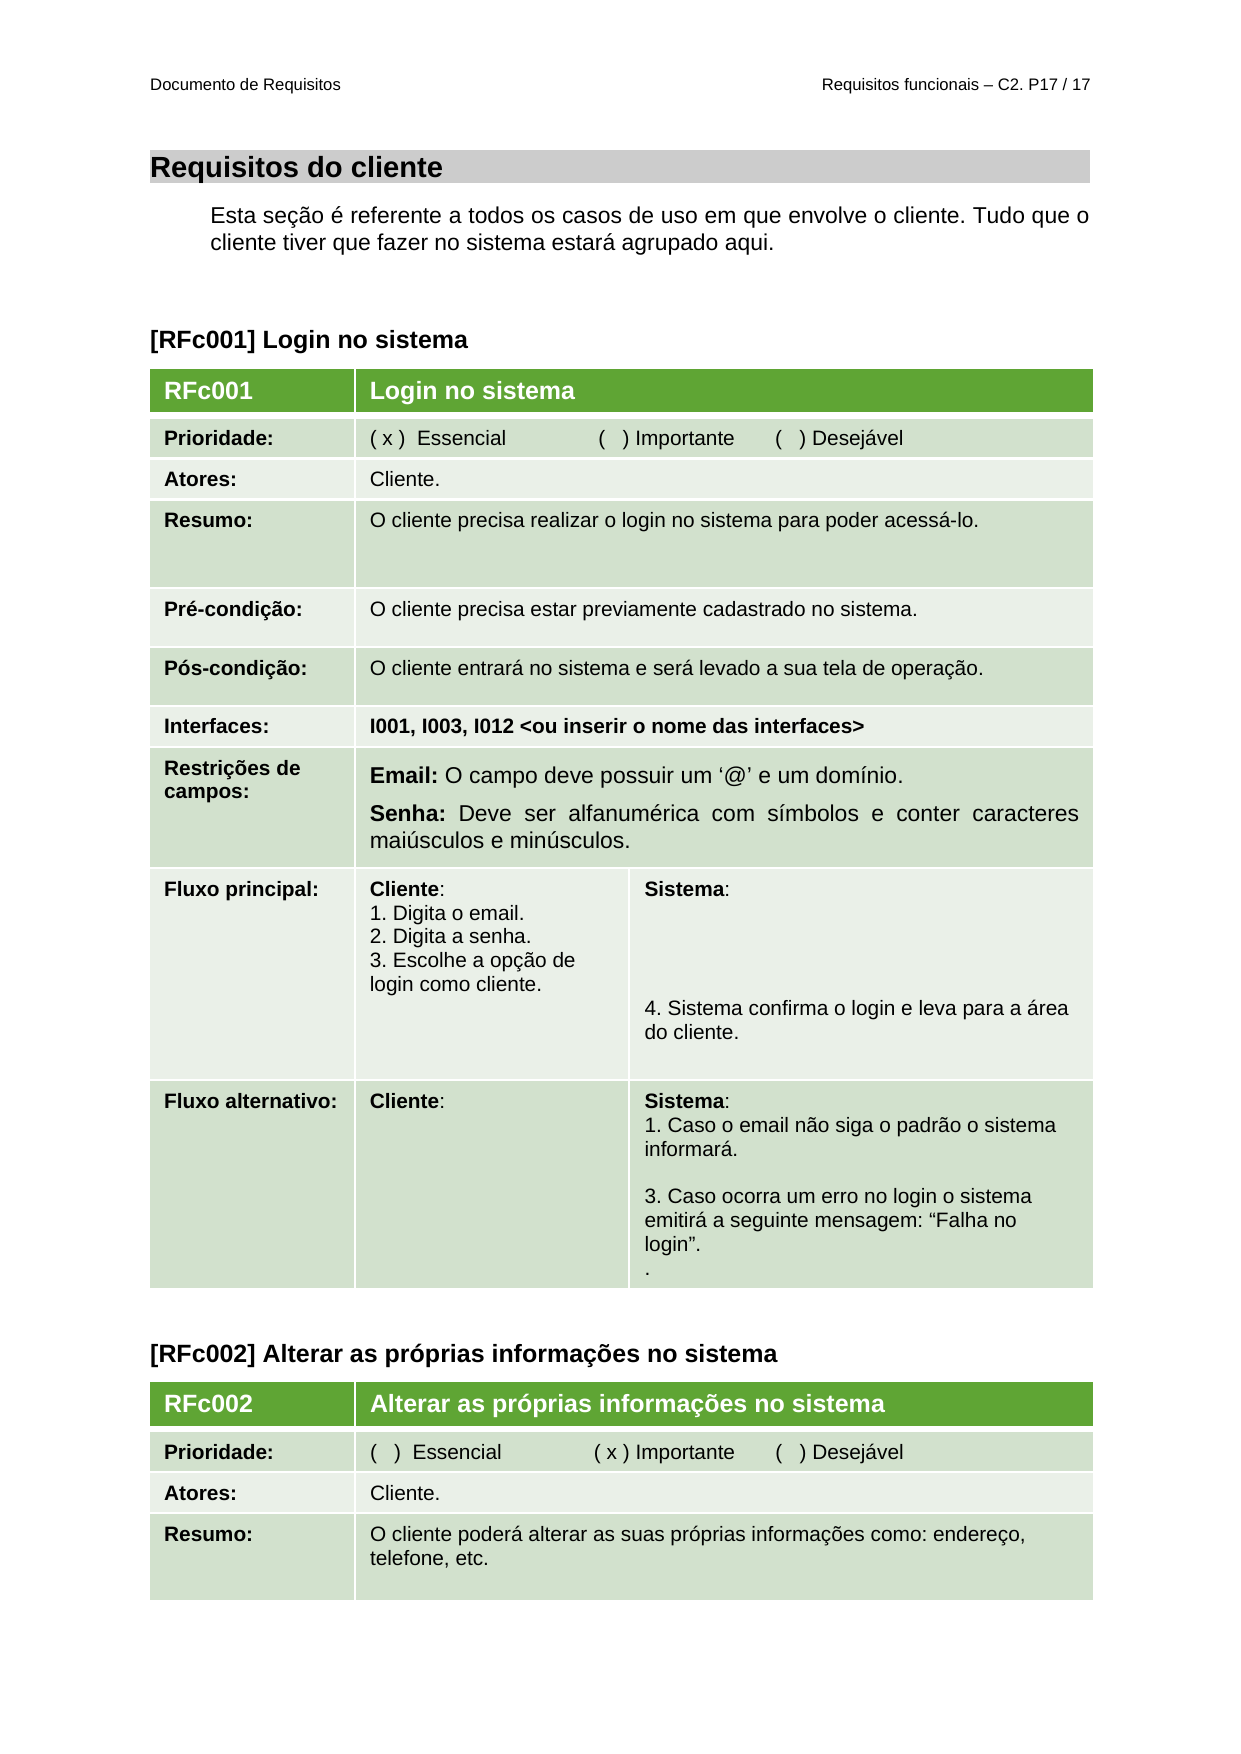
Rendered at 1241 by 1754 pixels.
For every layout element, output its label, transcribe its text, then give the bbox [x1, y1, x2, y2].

table_cell I001, I003, I012 <ou inserir o nome das interfaces> [356, 707, 1093, 746]
table_cell Atores: [150, 460, 354, 498]
table_cell Email: O campo deve possuir um ‘@’ e um domínio. Senha: Deve ser alfanumérica com símbolos e conter caracteres maiúsculos e minúsculos. [356, 748, 1093, 867]
table_cell O cliente precisa estar previamente cadastrado no sistema. [356, 589, 1093, 646]
table_cell Fluxo alternativo: [150, 1081, 354, 1288]
table_cell Sistema: 1. Caso o email não siga o padrão o sistema informará. 3. Caso ocorra um erro no login o sistema emitirá a seguinte mensagem: “Falha no login”. . [630, 1081, 1093, 1288]
table_cell Cliente. [356, 460, 1093, 498]
table_cell Resumo: [150, 501, 354, 587]
table_cell Prioridade: [150, 419, 354, 457]
table_cell ( ) Essencial ( x ) Importante ( ) Desejável [356, 1432, 1093, 1471]
table_cell Cliente. [356, 1473, 1093, 1512]
text Esta seção é referente a todos os casos de uso em que envolve o cliente. Tudo que o cliente tiver que fazer no sistema estará agrupado aqui. [210, 202, 1090, 255]
table_cell Restrições de campos: [150, 748, 354, 867]
table_cell Resumo: [150, 1514, 354, 1600]
table_cell Cliente: 1. Digita o email. 2. Digita a senha. 3. Escolhe a opção de login como cliente. [356, 869, 628, 1079]
table_cell Cliente: [356, 1081, 628, 1288]
text [RFc001] Login no sistema [150, 325, 1090, 354]
table_cell Interfaces: [150, 707, 354, 746]
table_header RFc002 [150, 1382, 354, 1426]
table_cell O cliente entrará no sistema e será levado a sua tela de operação. [356, 648, 1093, 705]
table_cell ( x ) Essencial ( ) Importante ( ) Desejável [356, 419, 1093, 457]
text [RFc002] Alterar as próprias informações no sistema [150, 1339, 1090, 1367]
table_cell O cliente precisa realizar o login no sistema para poder acessá-lo. [356, 501, 1093, 587]
table_cell O cliente poderá alterar as suas próprias informações como: endereço, telefone, etc. [356, 1514, 1093, 1600]
table_header RFc001 [150, 369, 354, 412]
table_cell Fluxo principal: [150, 869, 354, 1079]
table_cell Pré-condição: [150, 589, 354, 646]
table_header Alterar as próprias informações no sistema [356, 1382, 1093, 1426]
table_cell Atores: [150, 1473, 354, 1512]
table_cell Pós-condição: [150, 648, 354, 705]
table_header Login no sistema [356, 369, 1093, 412]
table_cell Sistema: 4. Sistema confirma o login e leva para a área do cliente. [630, 869, 1093, 1079]
table_cell Prioridade: [150, 1432, 354, 1471]
subtitle Requisitos do cliente [150, 150, 1090, 183]
